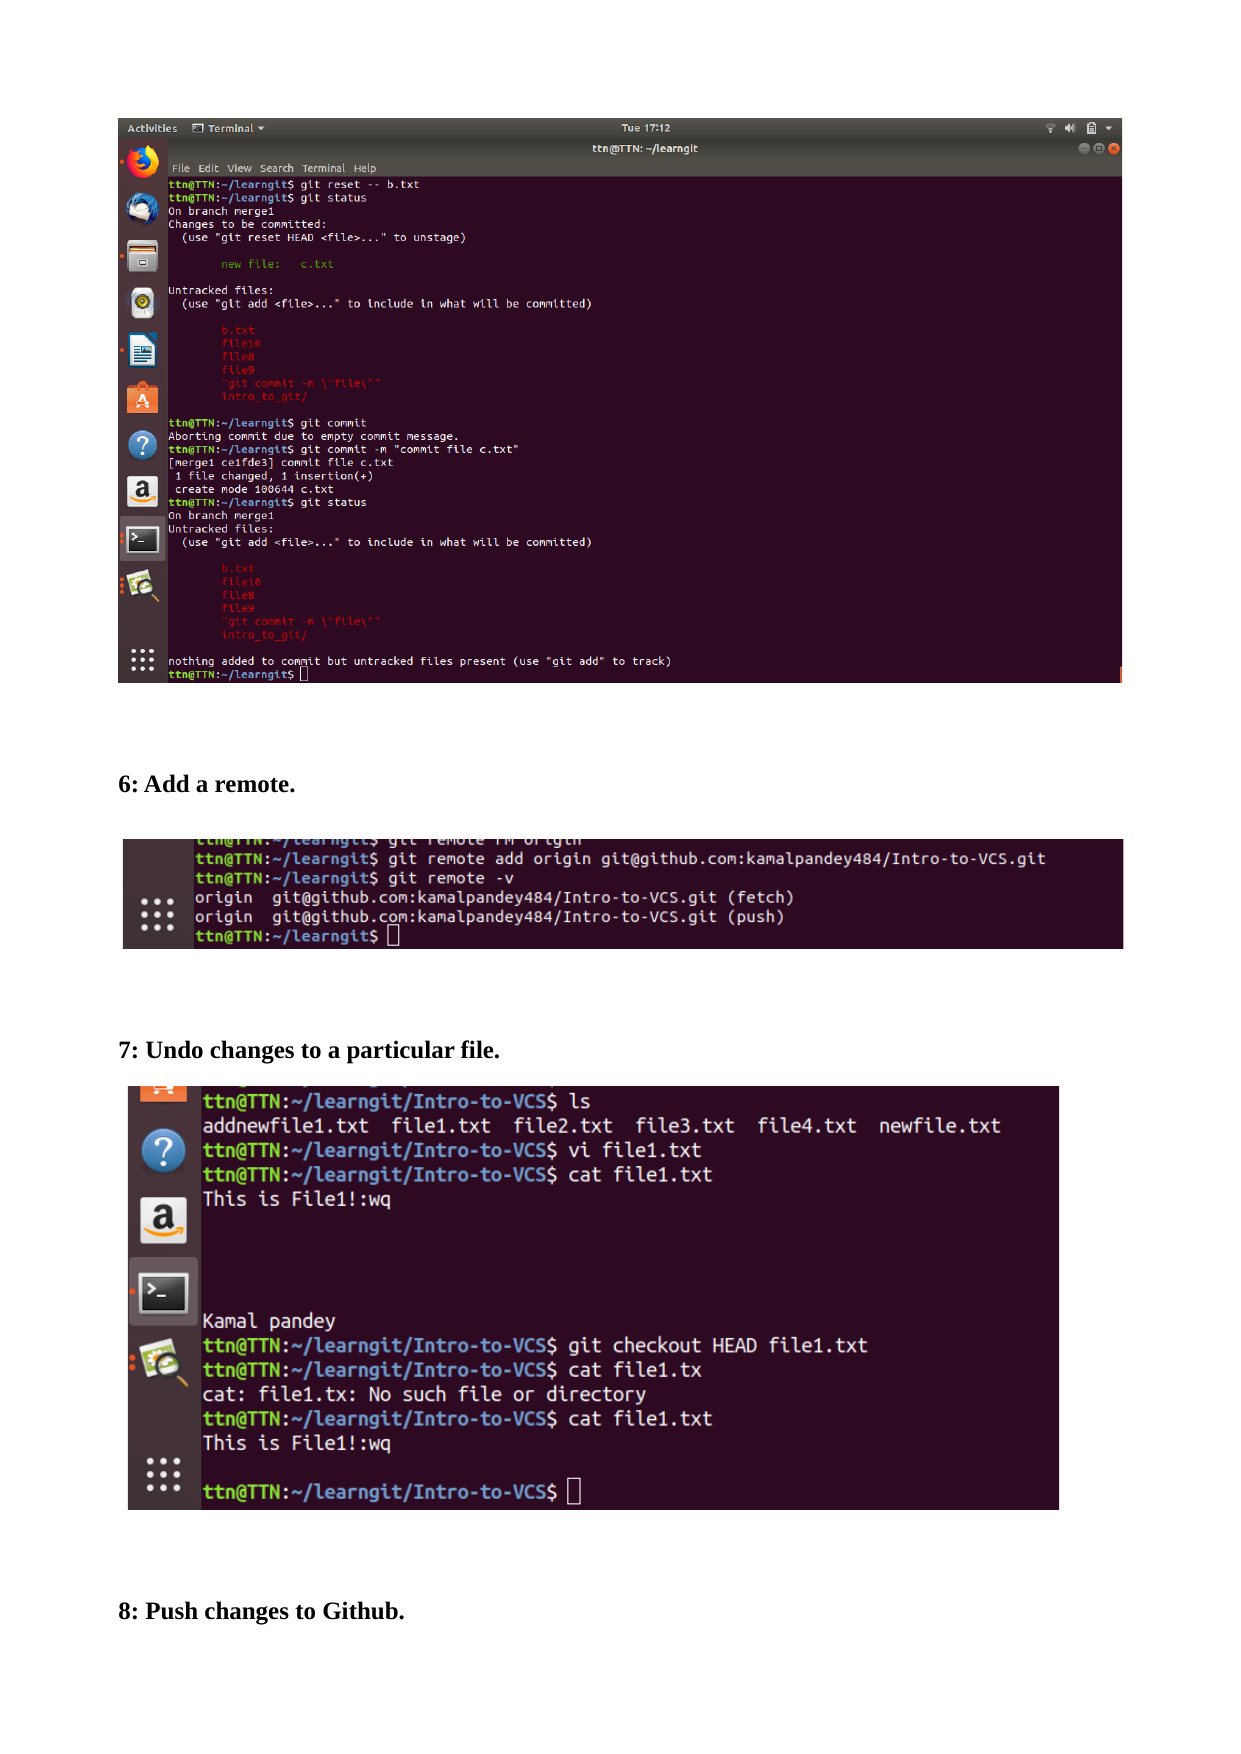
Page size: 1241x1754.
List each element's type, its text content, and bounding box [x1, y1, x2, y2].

text 7: Undo changes to a particular file. [118, 1035, 1122, 1064]
picture [118, 118, 1123, 683]
text 6: Add a remote. [118, 769, 1122, 797]
text 8: Push changes to Github. [118, 1596, 1122, 1625]
